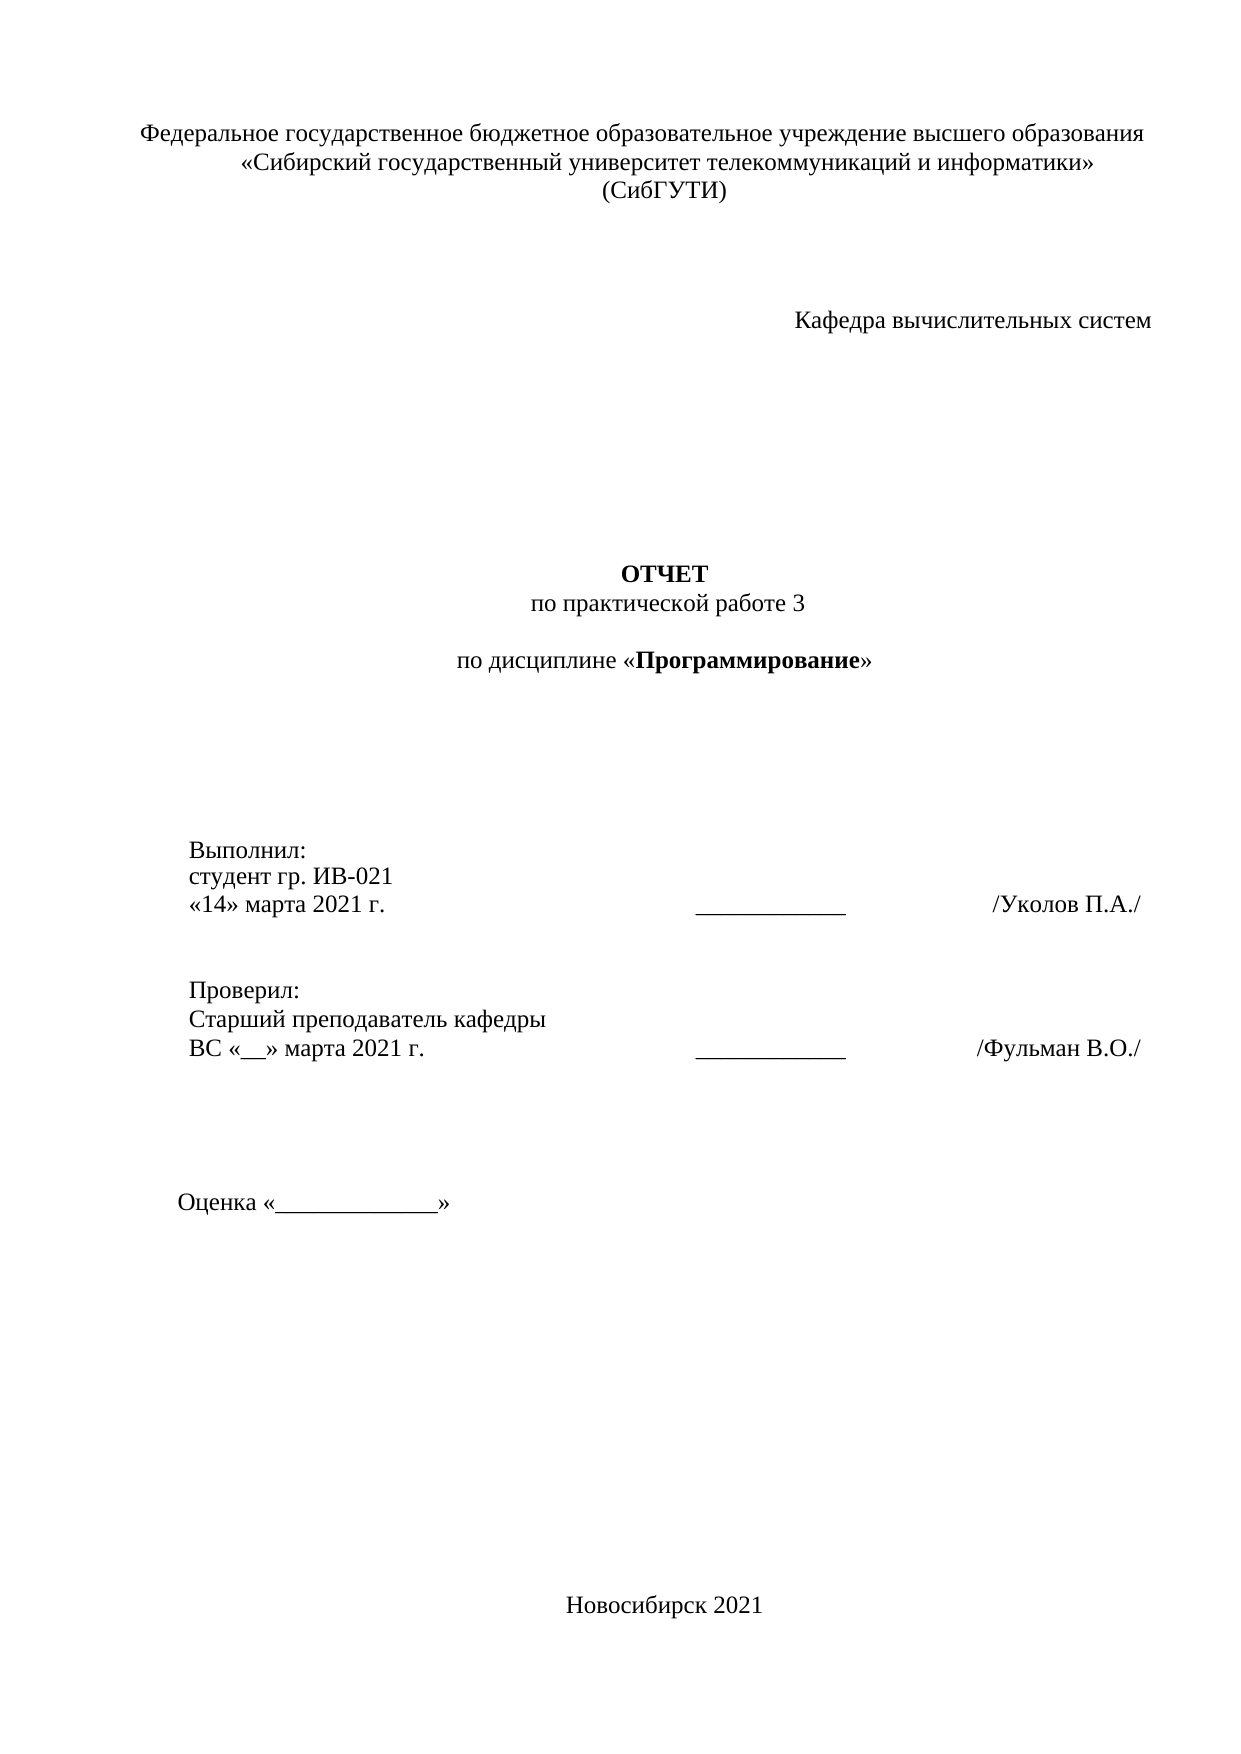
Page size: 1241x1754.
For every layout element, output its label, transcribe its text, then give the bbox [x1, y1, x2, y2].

table_cell [177, 918, 590, 975]
table_cell [590, 918, 857, 975]
text по дисциплине «Программирование» [177, 645, 1152, 674]
table_cell Проверил: Старший преподаватель кафедры ВС «__» марта 2021 г. [177, 975, 590, 1062]
table_cell /Фульман В.О./ [857, 975, 1152, 1062]
table_header /Уколов П.А./ [857, 835, 1152, 918]
text Оценка «_____________» [177, 1187, 1152, 1215]
table_header ____________ [590, 835, 857, 918]
text по практической работе 3 [177, 588, 1152, 617]
text ОТЧЕТ [177, 559, 1152, 588]
text (СибГУТИ) [177, 176, 1152, 204]
table_cell [857, 918, 1152, 975]
text Федеральное государственное бюджетное образовательное учреждение высшего образования [133, 118, 1152, 147]
table_header Выполнил: студент гр. ИВ-021 «14» марта 2021 г. [177, 835, 590, 918]
text «Сибирский государственный университет телекоммуникаций и информатики» [177, 147, 1152, 176]
text Новосибирск 2021 [177, 1590, 1152, 1618]
text Кафедра вычислительных систем [177, 305, 1152, 334]
table_cell ____________ [590, 975, 857, 1062]
